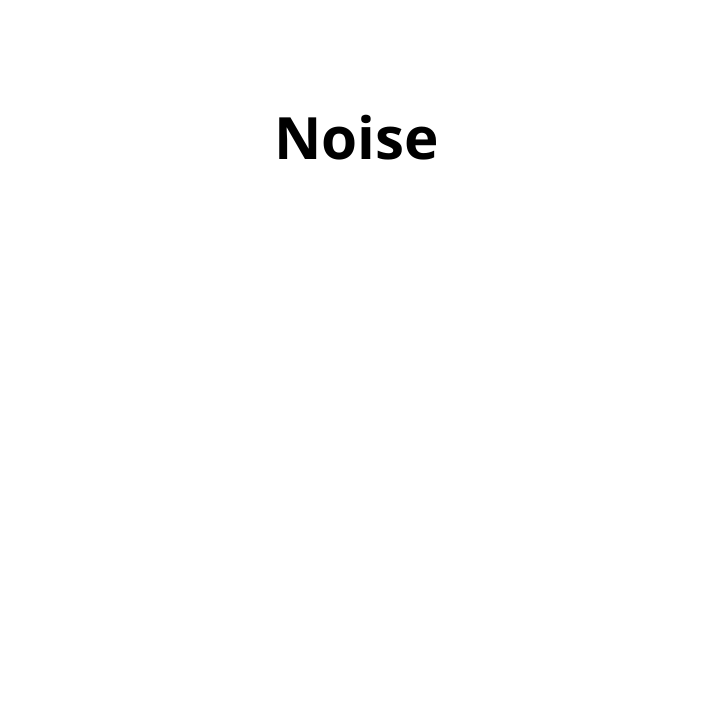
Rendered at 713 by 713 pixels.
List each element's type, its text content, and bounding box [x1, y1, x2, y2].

title Noise [90, 97, 622, 176]
